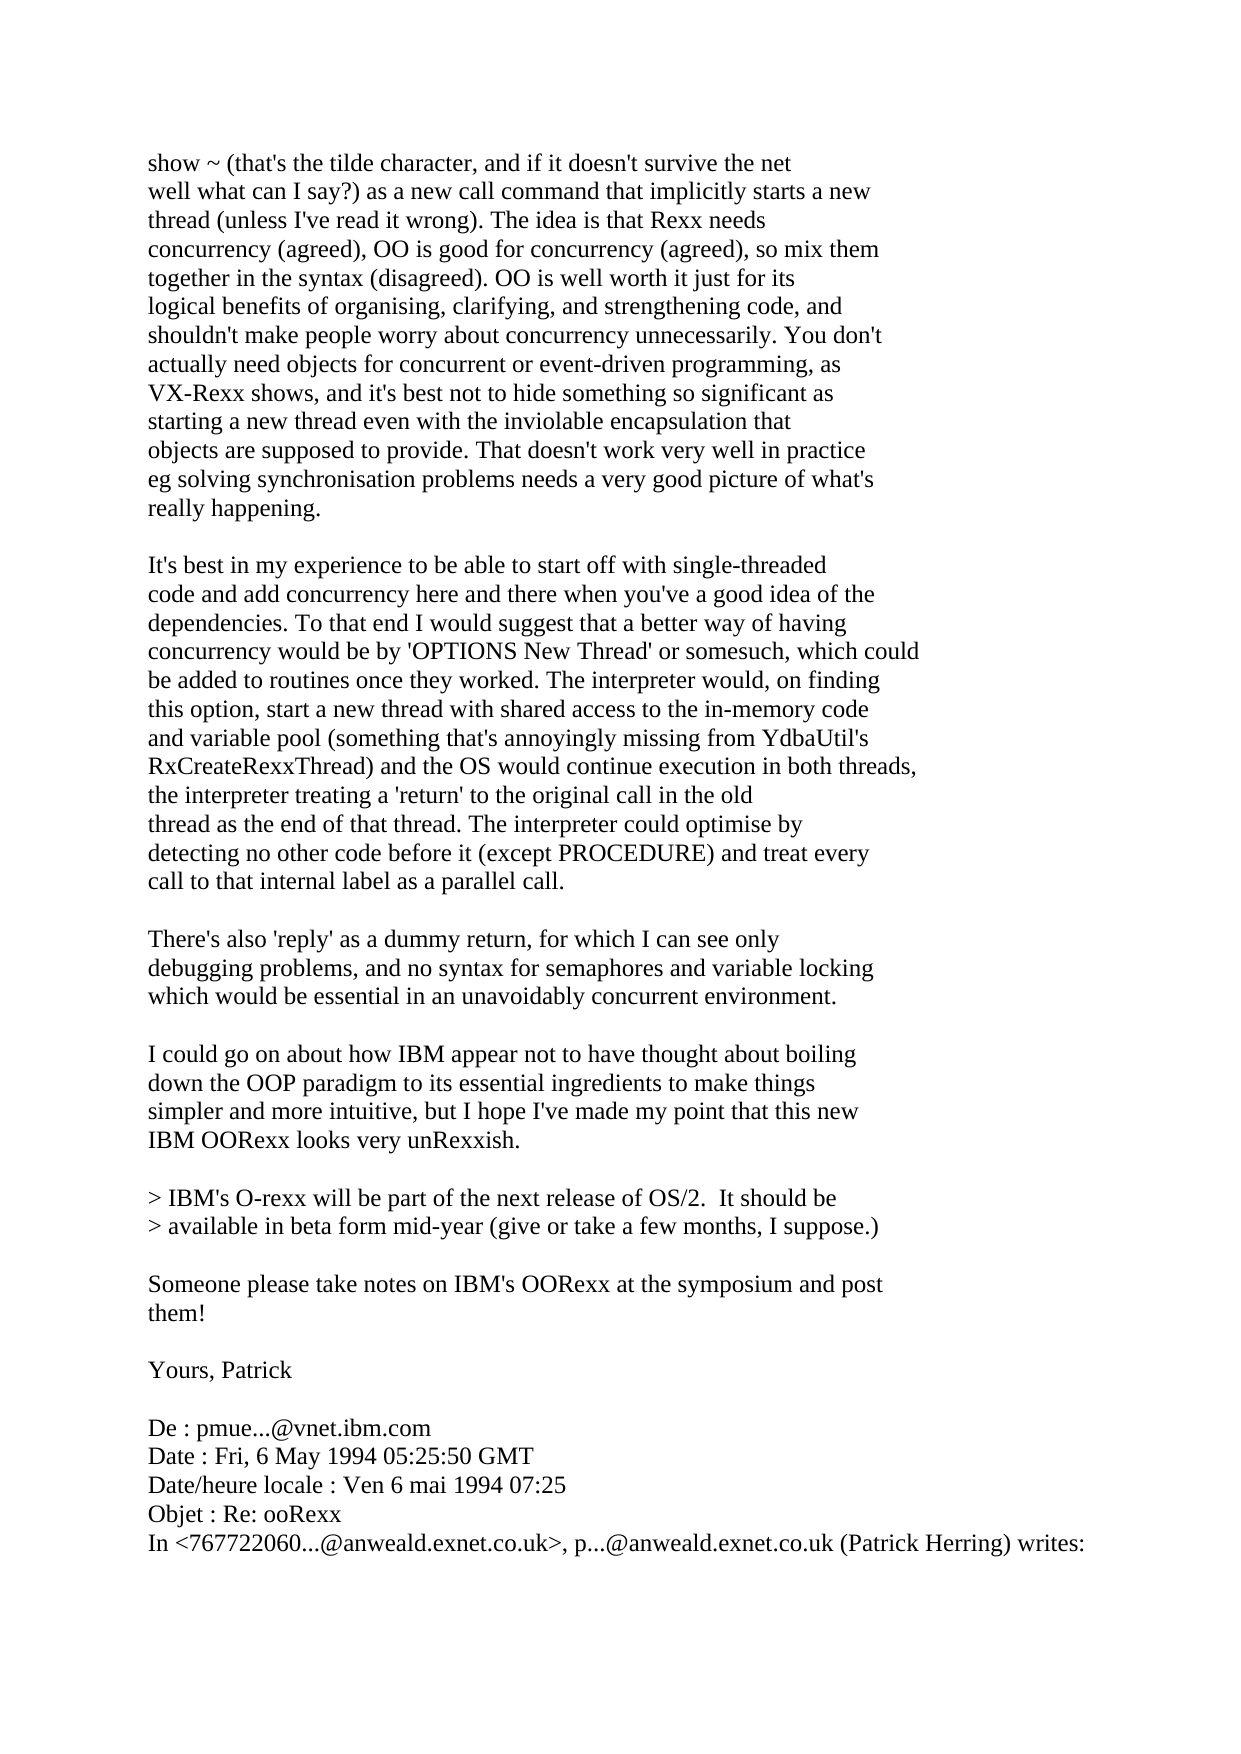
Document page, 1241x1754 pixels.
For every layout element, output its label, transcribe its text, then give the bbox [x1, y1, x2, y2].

text RxCreateRexxThread) and the OS would continue execution in both threads, [148, 751, 1093, 780]
text shouldn't make people worry about concurrency unnecessarily. You don't [148, 320, 1093, 349]
text I could go on about how IBM appear not to have thought about boiling [148, 1039, 1093, 1068]
text down the OOP paradigm to its essential ingredients to make things [148, 1068, 1093, 1096]
text them! [148, 1298, 1093, 1326]
text concurrency would be by 'OPTIONS New Thread' or somesuch, which could [148, 636, 1093, 665]
text which would be essential in an unavoidably concurrent environment. [148, 981, 1093, 1010]
text > available in beta form mid-year (give or take a few months, I suppose.) [148, 1211, 1093, 1240]
text this option, start a new thread with shared access to the in-memory code [148, 694, 1093, 723]
text actually need objects for concurrent or event-driven programming, as [148, 349, 1093, 378]
text There's also 'reply' as a dummy return, for which I can see only [148, 924, 1093, 953]
text VX-Rexx shows, and it's best not to hide something so significant as [148, 378, 1093, 406]
text dependencies. To that end I would suggest that a better way of having [148, 608, 1093, 636]
text Date : Fri, 6 May 1994 05:25:50 GMT [148, 1441, 1093, 1470]
text starting a new thread even with the inviolable encapsulation that [148, 406, 1093, 435]
text logical benefits of organising, clarifying, and strengthening code, and [148, 291, 1093, 320]
text be added to routines once they worked. The interpreter would, on finding [148, 665, 1093, 694]
text detecting no other code before it (except PROCEDURE) and treat every [148, 838, 1093, 866]
text and variable pool (something that's annoyingly missing from YdbaUtil's [148, 723, 1093, 751]
text In <767722060...@anweald.exnet.co.uk>, p...@anweald.exnet.co.uk (Patrick Herring) writes: [148, 1528, 1093, 1556]
text Yours, Patrick [148, 1355, 1093, 1384]
text De : pmue...@vnet.ibm.com [148, 1413, 1093, 1441]
text IBM OORexx looks very unRexxish. [148, 1125, 1093, 1154]
text well what can I say?) as a new call command that implicitly starts a new [148, 176, 1093, 205]
text together in the syntax (disagreed). OO is well worth it just for its [148, 263, 1093, 291]
text It's best in my experience to be able to start off with single-threaded [148, 550, 1093, 579]
text really happening. [148, 493, 1093, 521]
text call to that internal label as a parallel call. [148, 866, 1093, 895]
text thread (unless I've read it wrong). The idea is that Rexx needs [148, 205, 1093, 234]
text Objet : Re: ooRexx [148, 1499, 1093, 1528]
text code and add concurrency here and there when you've a good idea of the [148, 579, 1093, 608]
text simpler and more intuitive, but I hope I've made my point that this new [148, 1096, 1093, 1125]
text the interpreter treating a 'return' to the original call in the old [148, 780, 1093, 809]
text objects are supposed to provide. That doesn't work very well in practice [148, 435, 1093, 464]
text debugging problems, and no syntax for semaphores and variable locking [148, 953, 1093, 981]
text Date/heure locale : Ven 6 mai 1994 07:25 [148, 1470, 1093, 1499]
text eg solving synchronisation problems needs a very good picture of what's [148, 464, 1093, 493]
text Someone please take notes on IBM's OORexx at the symposium and post [148, 1269, 1093, 1298]
text > IBM's O-rexx will be part of the next release of OS/2. It should be [148, 1183, 1093, 1211]
text show ~ (that's the tilde character, and if it doesn't survive the net [148, 148, 1093, 176]
text concurrency (agreed), OO is good for concurrency (agreed), so mix them [148, 234, 1093, 263]
text thread as the end of that thread. The interpreter could optimise by [148, 809, 1093, 838]
